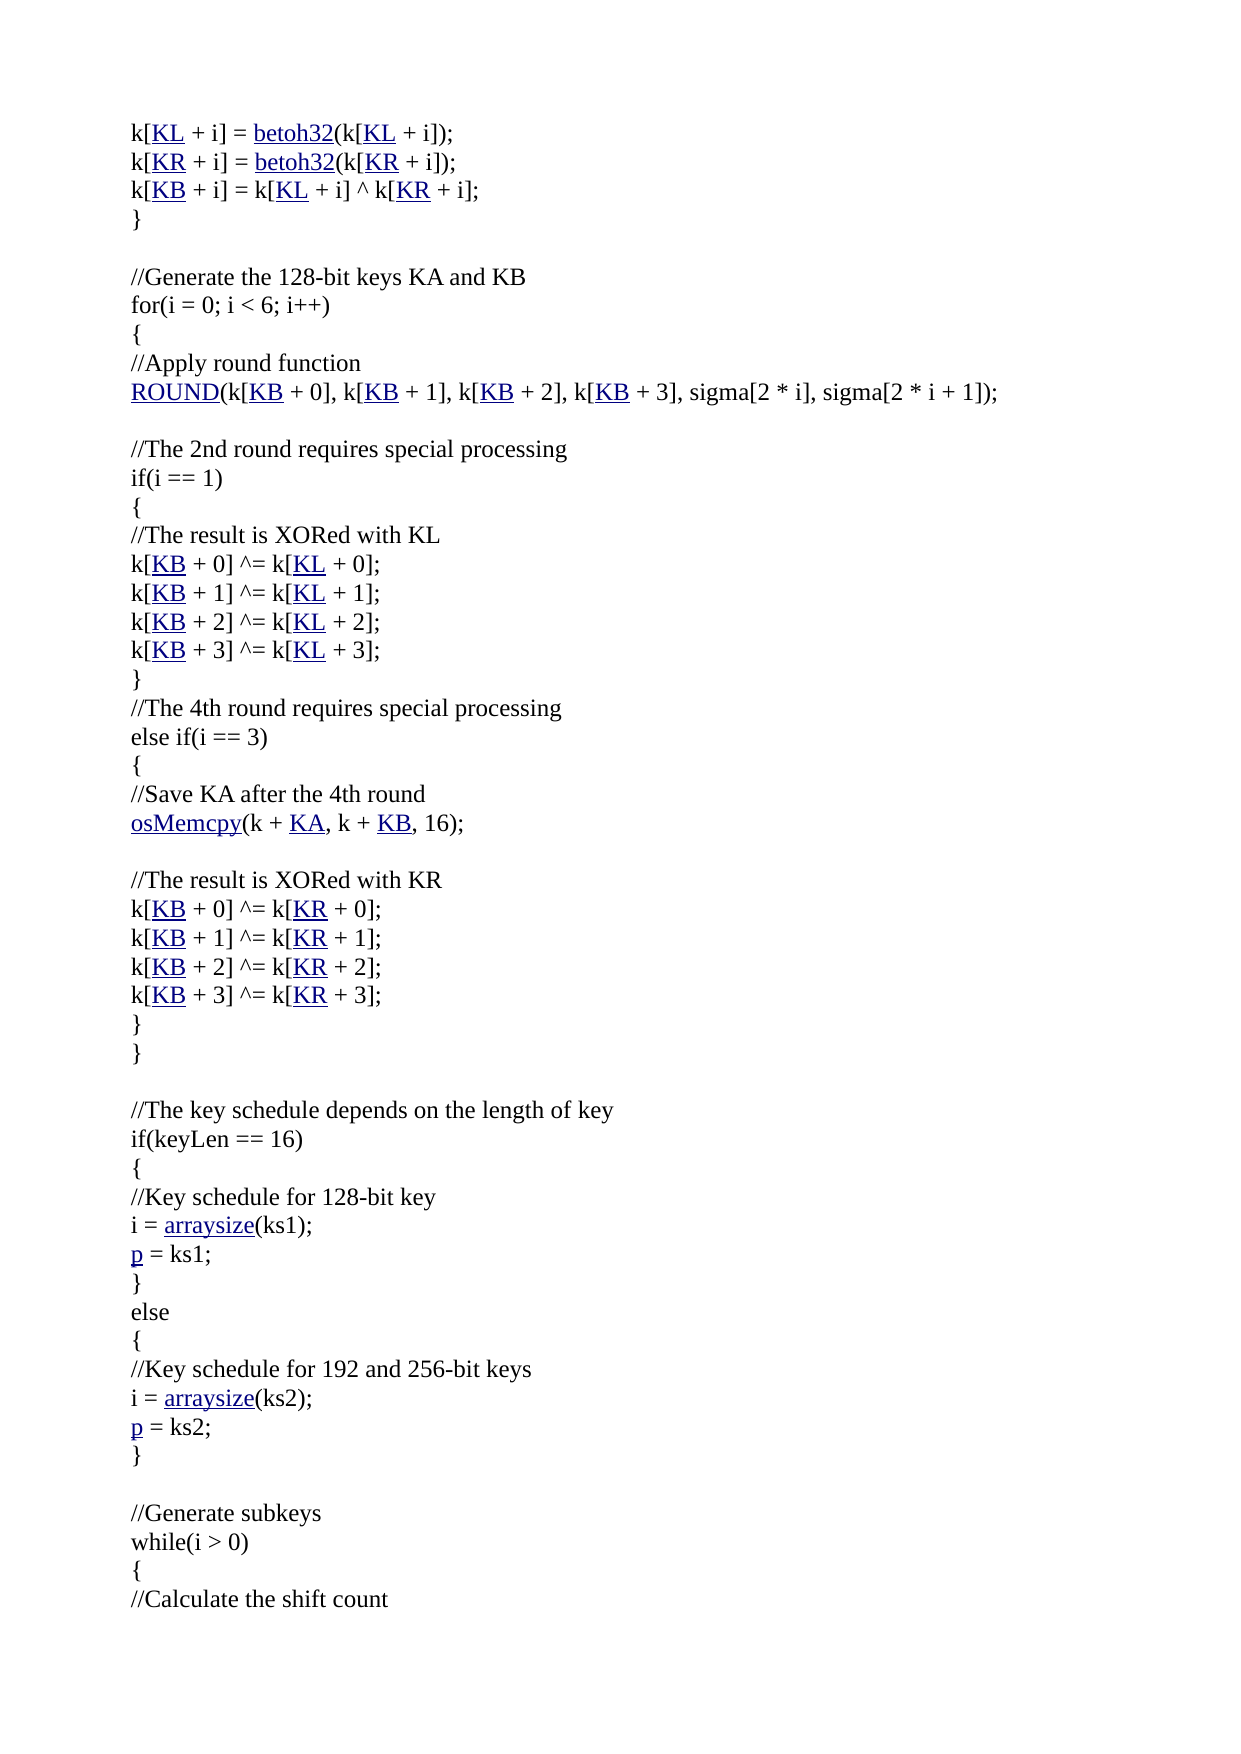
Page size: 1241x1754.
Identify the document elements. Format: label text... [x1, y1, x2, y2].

text osMemcpy(k + KA, k + KB, 16); [118, 808, 1122, 837]
text //The 2nd round requires special processing [118, 434, 1122, 463]
text p = ks2; [118, 1412, 1122, 1441]
text else if(i == 3) [118, 722, 1122, 751]
text k[KB + 1] ^= k[KL + 1]; [118, 578, 1122, 607]
text if(keyLen == 16) [118, 1124, 1122, 1153]
text k[KB + 0] ^= k[KR + 0]; [118, 894, 1122, 923]
text k[KB + 0] ^= k[KL + 0]; [118, 549, 1122, 578]
text } [118, 664, 1122, 693]
text if(i == 1) [118, 463, 1122, 492]
text i = arraysize(ks2); [118, 1383, 1122, 1412]
text for(i = 0; i < 6; i++) [118, 291, 1122, 319]
text //The 4th round requires special processing [118, 693, 1122, 722]
text //Save KA after the 4th round [118, 779, 1122, 808]
text { [118, 1326, 1122, 1354]
text while(i > 0) [118, 1527, 1122, 1556]
text i = arraysize(ks1); [118, 1211, 1122, 1239]
text { [118, 492, 1122, 521]
text k[KB + i] = k[KL + i] ^ k[KR + i]; [118, 176, 1122, 204]
text } [118, 1441, 1122, 1469]
text } [118, 204, 1122, 233]
text //Apply round function [118, 348, 1122, 377]
text //Calculate the shift count [118, 1584, 1122, 1613]
text } [118, 1268, 1122, 1297]
text //Generate the 128-bit keys KA and KB [118, 262, 1122, 291]
text { [118, 751, 1122, 779]
text { [118, 1153, 1122, 1182]
text p = ks1; [118, 1239, 1122, 1268]
text k[KR + i] = betoh32(k[KR + i]); [118, 147, 1122, 176]
text ROUND(k[KB + 0], k[KB + 1], k[KB + 2], k[KB + 3], sigma[2 * i], sigma[2 * i + 1]); [118, 377, 1122, 406]
text k[KB + 3] ^= k[KL + 3]; [118, 636, 1122, 664]
text k[KB + 3] ^= k[KR + 3]; [118, 981, 1122, 1009]
text k[KB + 2] ^= k[KR + 2]; [118, 952, 1122, 981]
text } [118, 1038, 1122, 1067]
text //Key schedule for 128-bit key [118, 1182, 1122, 1211]
text //Key schedule for 192 and 256-bit keys [118, 1354, 1122, 1383]
text k[KB + 2] ^= k[KL + 2]; [118, 607, 1122, 636]
text else [118, 1297, 1122, 1326]
text //The result is XORed with KR [118, 866, 1122, 894]
text //The result is XORed with KL [118, 521, 1122, 549]
text } [118, 1009, 1122, 1038]
text k[KL + i] = betoh32(k[KL + i]); [118, 118, 1122, 147]
text { [118, 319, 1122, 348]
text //Generate subkeys [118, 1498, 1122, 1527]
text //The key schedule depends on the length of key [118, 1096, 1122, 1124]
text k[KB + 1] ^= k[KR + 1]; [118, 923, 1122, 952]
text { [118, 1556, 1122, 1584]
